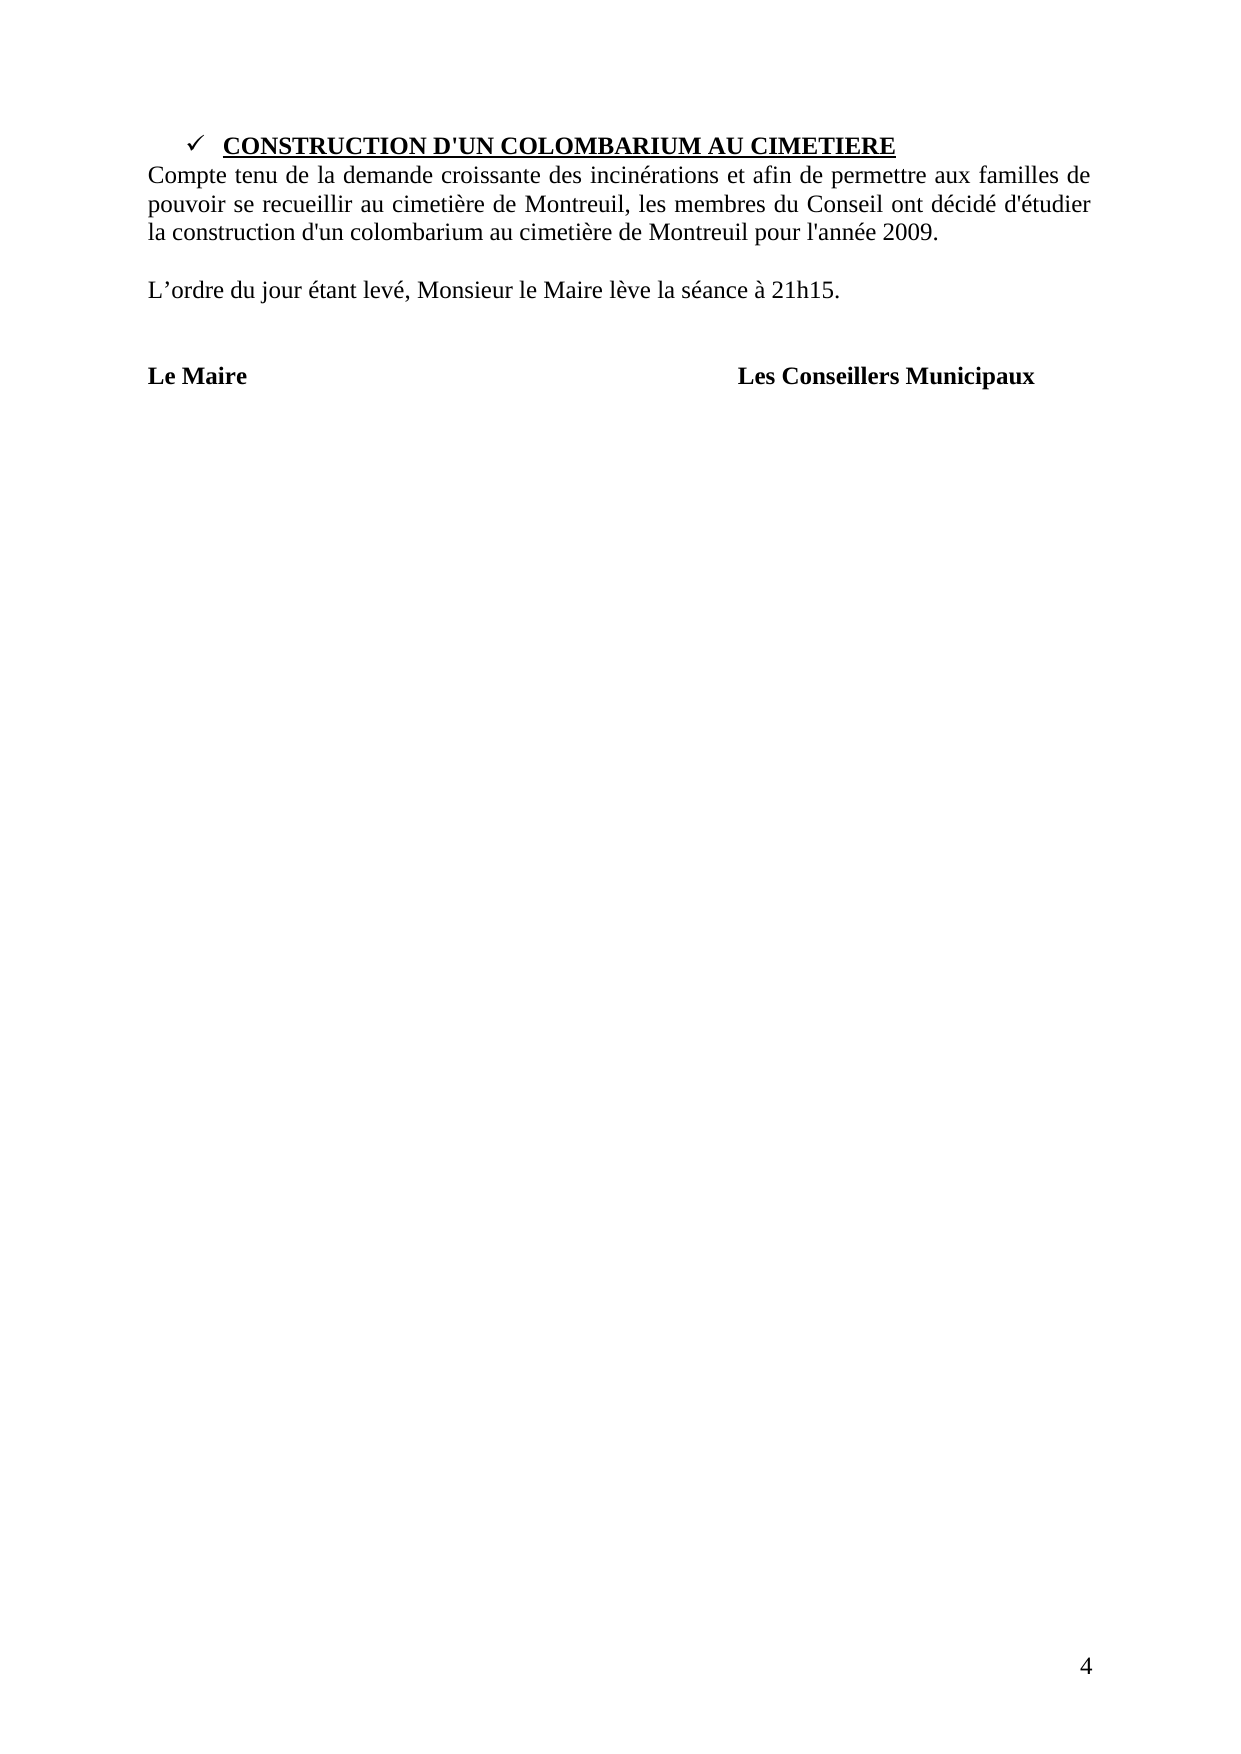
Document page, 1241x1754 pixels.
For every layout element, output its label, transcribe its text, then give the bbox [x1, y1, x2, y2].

list CONSTRUCTION D'un COLOMBARIUM AU CIMETIERE [185, 131, 1092, 160]
text Le Maire Les Conseillers Municipaux [148, 361, 1092, 390]
text Compte tenu de la demande croissante des incinérations et afin de permettre aux familles de pouvoir se recueillir au cimetière de Montreuil, les membres du Conseil ont décidé d'étudier la construction d'un colombarium au cimetière de Montreuil pour l'année 2009. [148, 160, 1092, 246]
text L’ordre du jour étant levé, Monsieur le Maire lève la séance à 21h15. [148, 275, 1092, 304]
